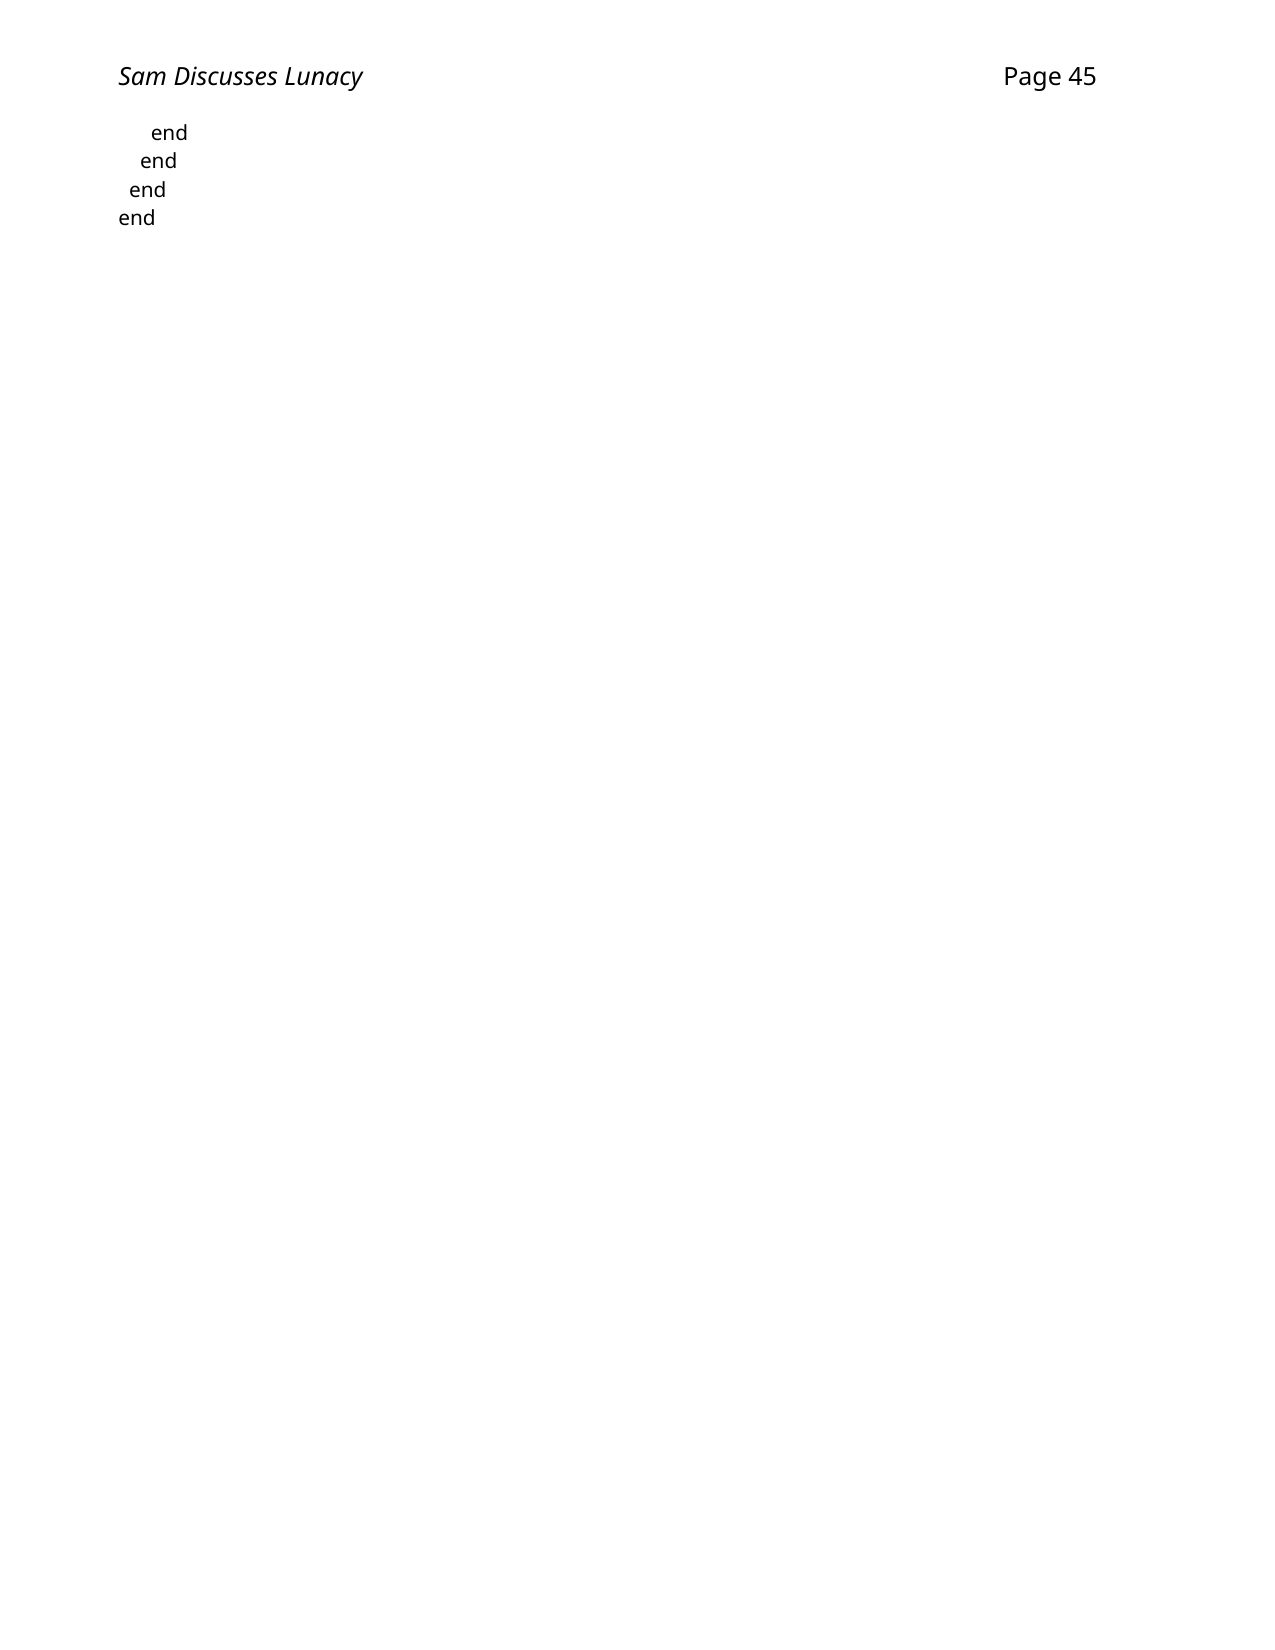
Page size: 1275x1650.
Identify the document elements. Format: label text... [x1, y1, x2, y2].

text end [118, 175, 1157, 203]
text end [118, 118, 1157, 146]
text end [118, 146, 1157, 175]
text end [118, 203, 1157, 232]
